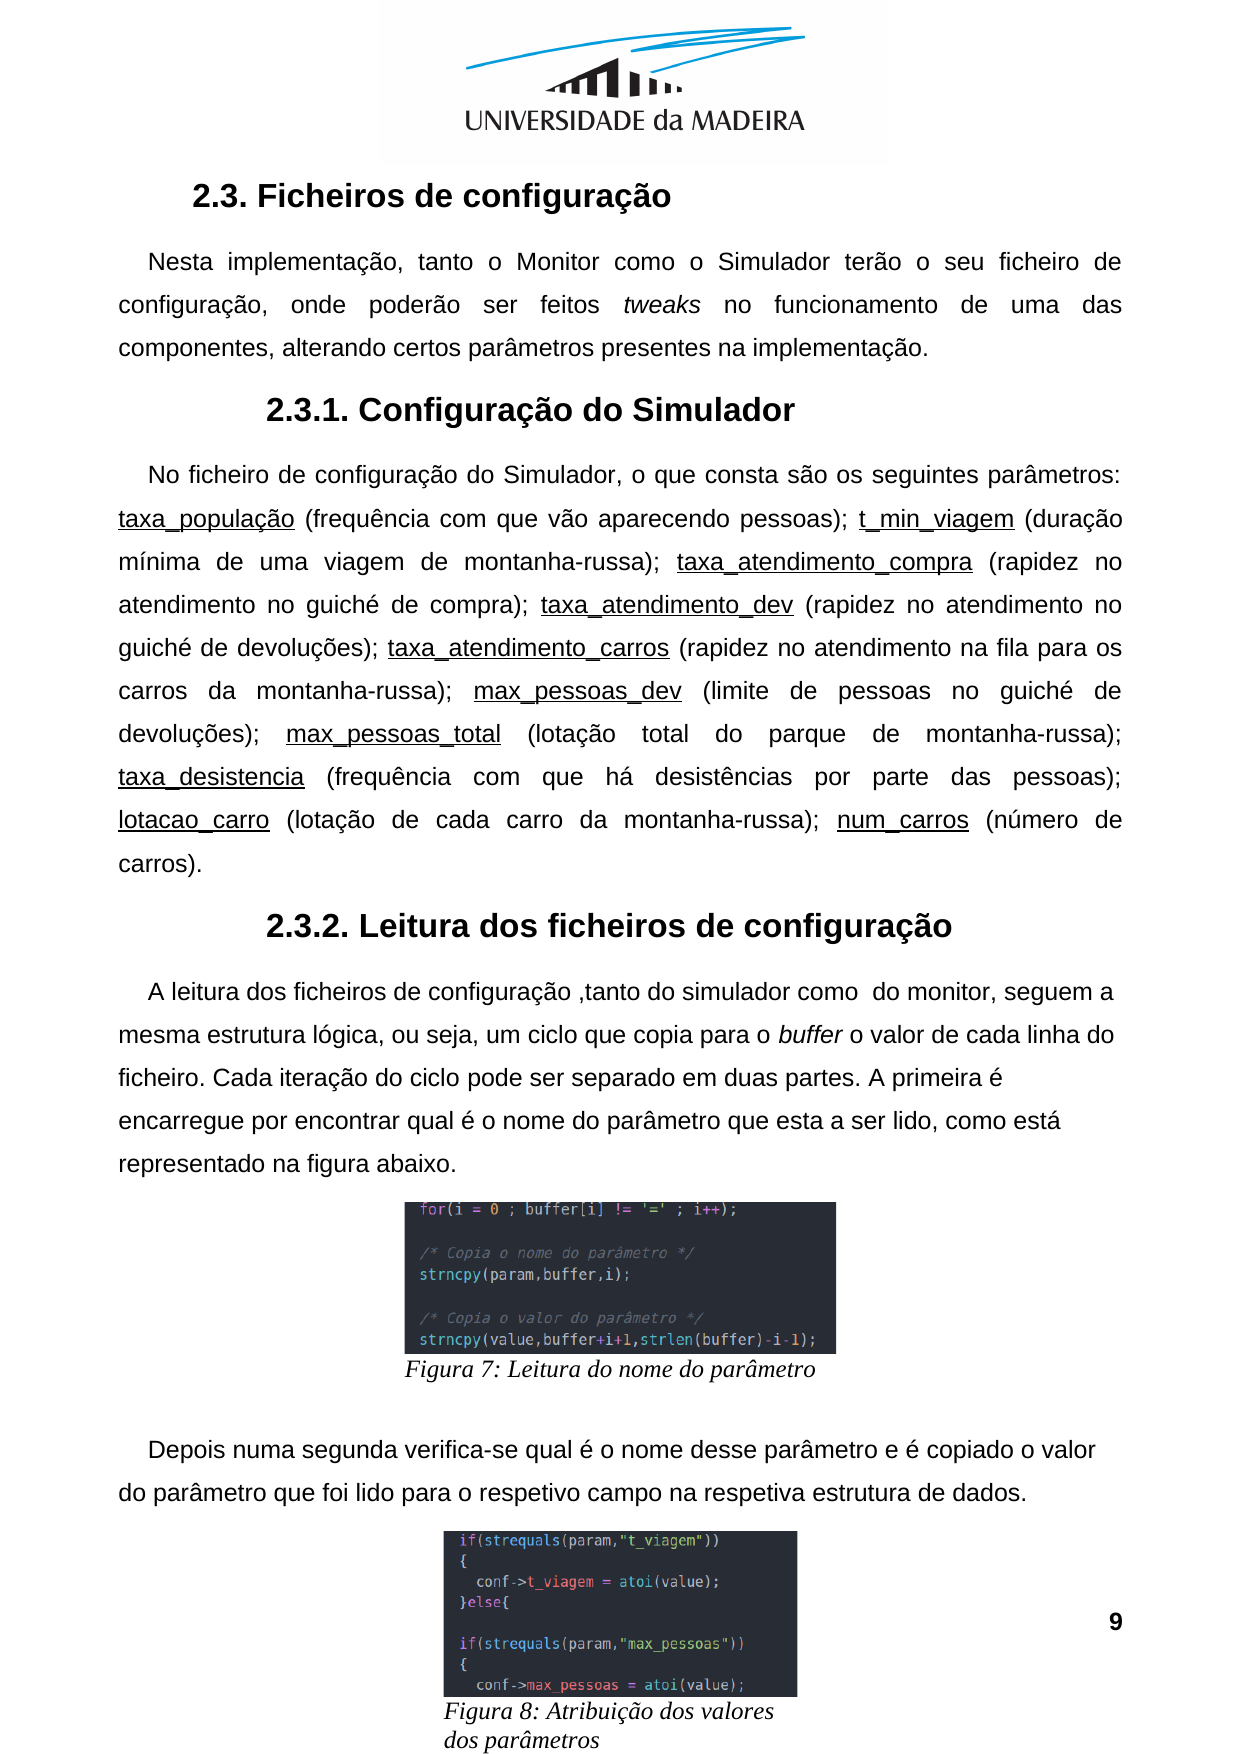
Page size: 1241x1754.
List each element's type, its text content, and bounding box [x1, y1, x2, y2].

text Nesta implementação, tanto o Monitor como o Simulador terão o seu ficheiro de configuração, onde poderão ser feitos tweaks no funcionamento de uma das componentes, alterando certos parâmetros presentes na implementação. [118, 246, 1123, 361]
text No ficheiro de configuração do Simulador, o que consta são os seguintes parâmetros: taxa_população (frequência com que vão aparecendo pessoas); t_min_viagem (duração mínima de uma viagem de montanha-russa); taxa_atendimento_compra (rapidez no atendimento no guiché de compra); taxa_atendimento_dev (rapidez no atendimento no guiché de devoluções); taxa_atendimento_carros (rapidez no atendimento na fila para os carros da montanha-russa); max_pessoas_dev (limite de pessoas no guiché de devoluções); max_pessoas_total (lotação total do parque de montanha-russa); taxa_desistencia (frequência com que há desistências por parte das pessoas); lotacao_carro (lotação de cada carro da montanha-russa); num_carros (número de carros). [118, 461, 1123, 877]
subtitle 2.3. Ficheiros de configuração [118, 176, 1123, 215]
picture [379, 0, 889, 165]
picture [404, 1202, 837, 1354]
subtitle 2.3.2. Leitura dos ficheiros de configuração [118, 906, 1123, 945]
text A leitura dos ficheiros de configuração ,tanto do simulador como do monitor, seguem a mesma estrutura lógica, ou seja, um ciclo que copia para o buffer o valor de cada linha do ficheiro. Cada iteração do ciclo pode ser separado em duas partes. A primeira é encarregue por encontrar qual é o nome do parâmetro que esta a ser lido, como está representado na figura abaixo. [118, 976, 1123, 1178]
subtitle 2.3.1. Configuração do Simulador [118, 390, 1123, 429]
text Figura 7: Leitura do nome do parâmetro [404, 1354, 836, 1382]
text Depois numa segunda verifica-se qual é o nome desse parâmetro e é copiado o valor do parâmetro que foi lido para o respetivo campo na respetiva estrutura de dados. [118, 1435, 1123, 1507]
picture [443, 1531, 798, 1697]
text Figura 8: Atribuição dos valores dos parâmetros [443, 1697, 797, 1754]
